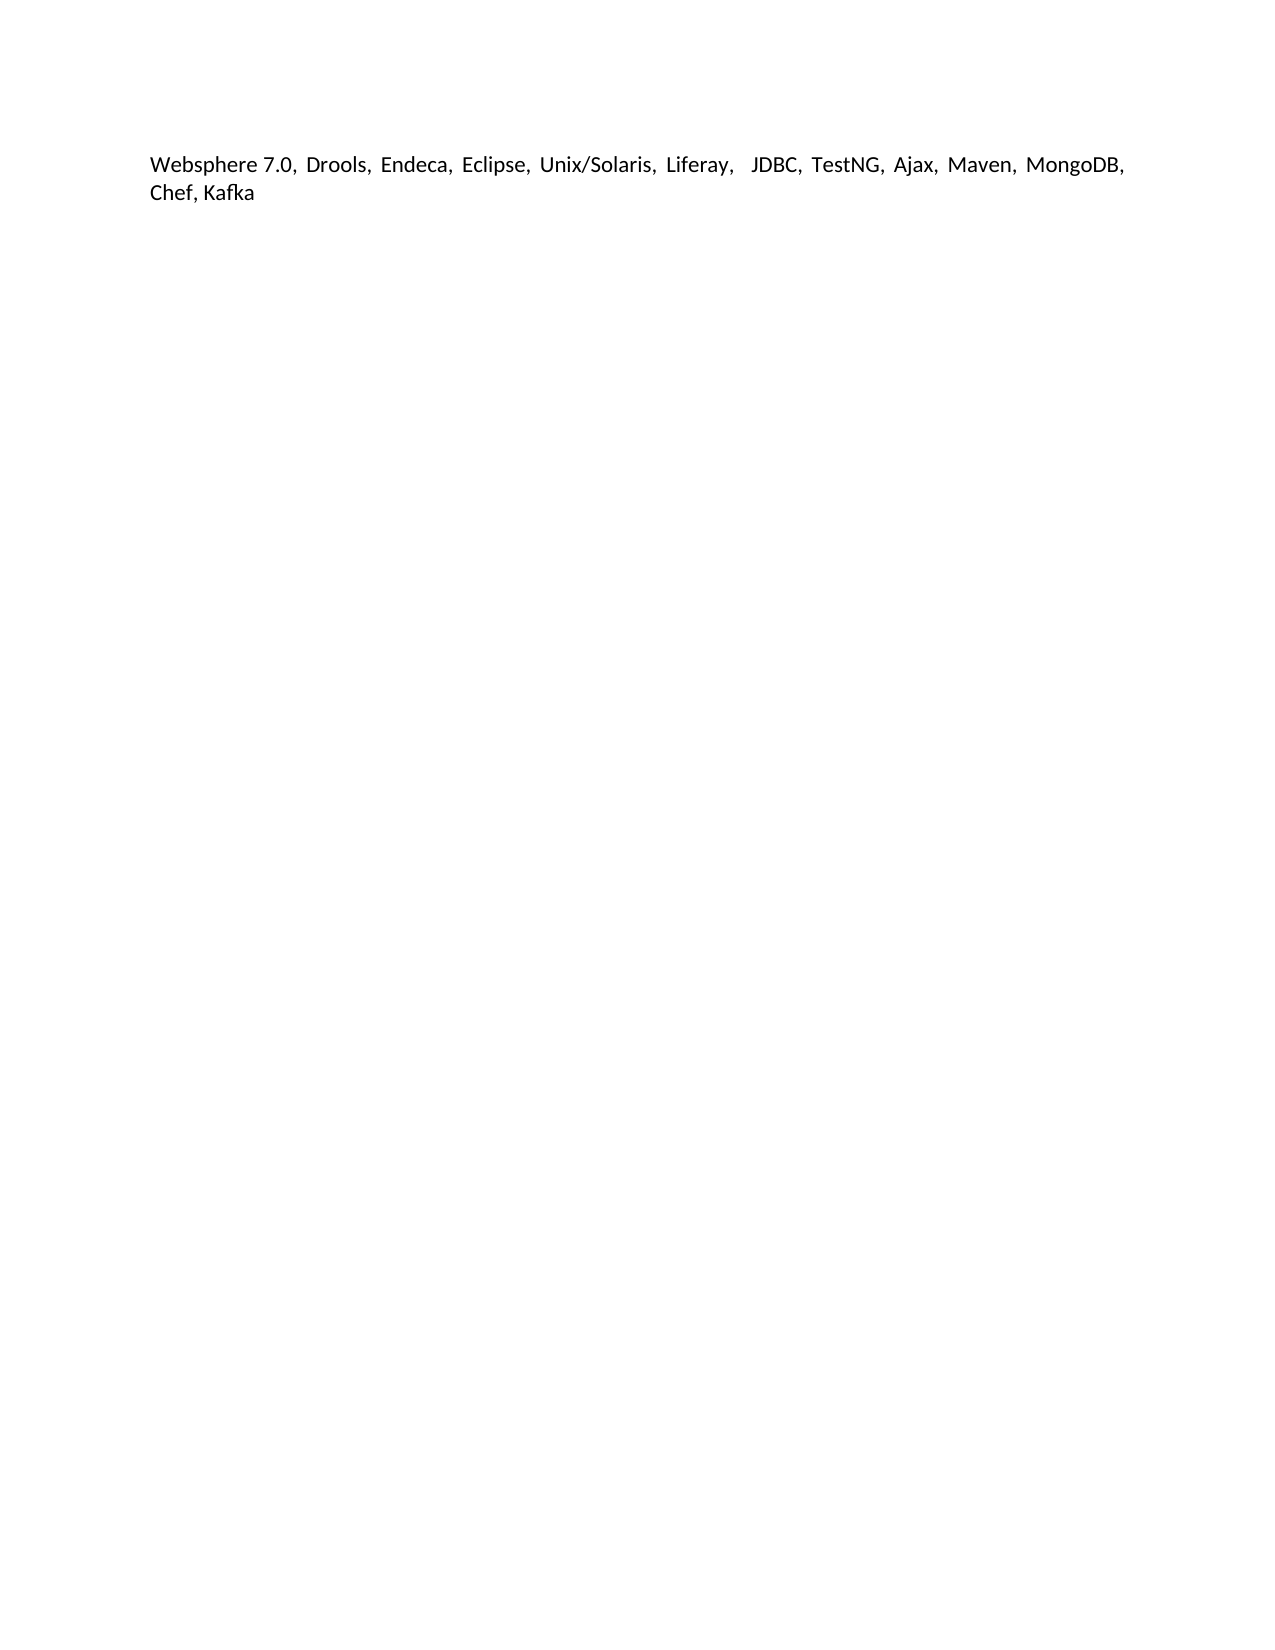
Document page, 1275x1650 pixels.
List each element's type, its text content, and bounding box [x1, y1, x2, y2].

text Websphere 7.0, Drools, Endeca, Eclipse, Unix/Solaris, Liferay, JDBC, TestNG, Ajax, Maven, MongoDB, Chef, Kafka [150, 150, 1125, 206]
